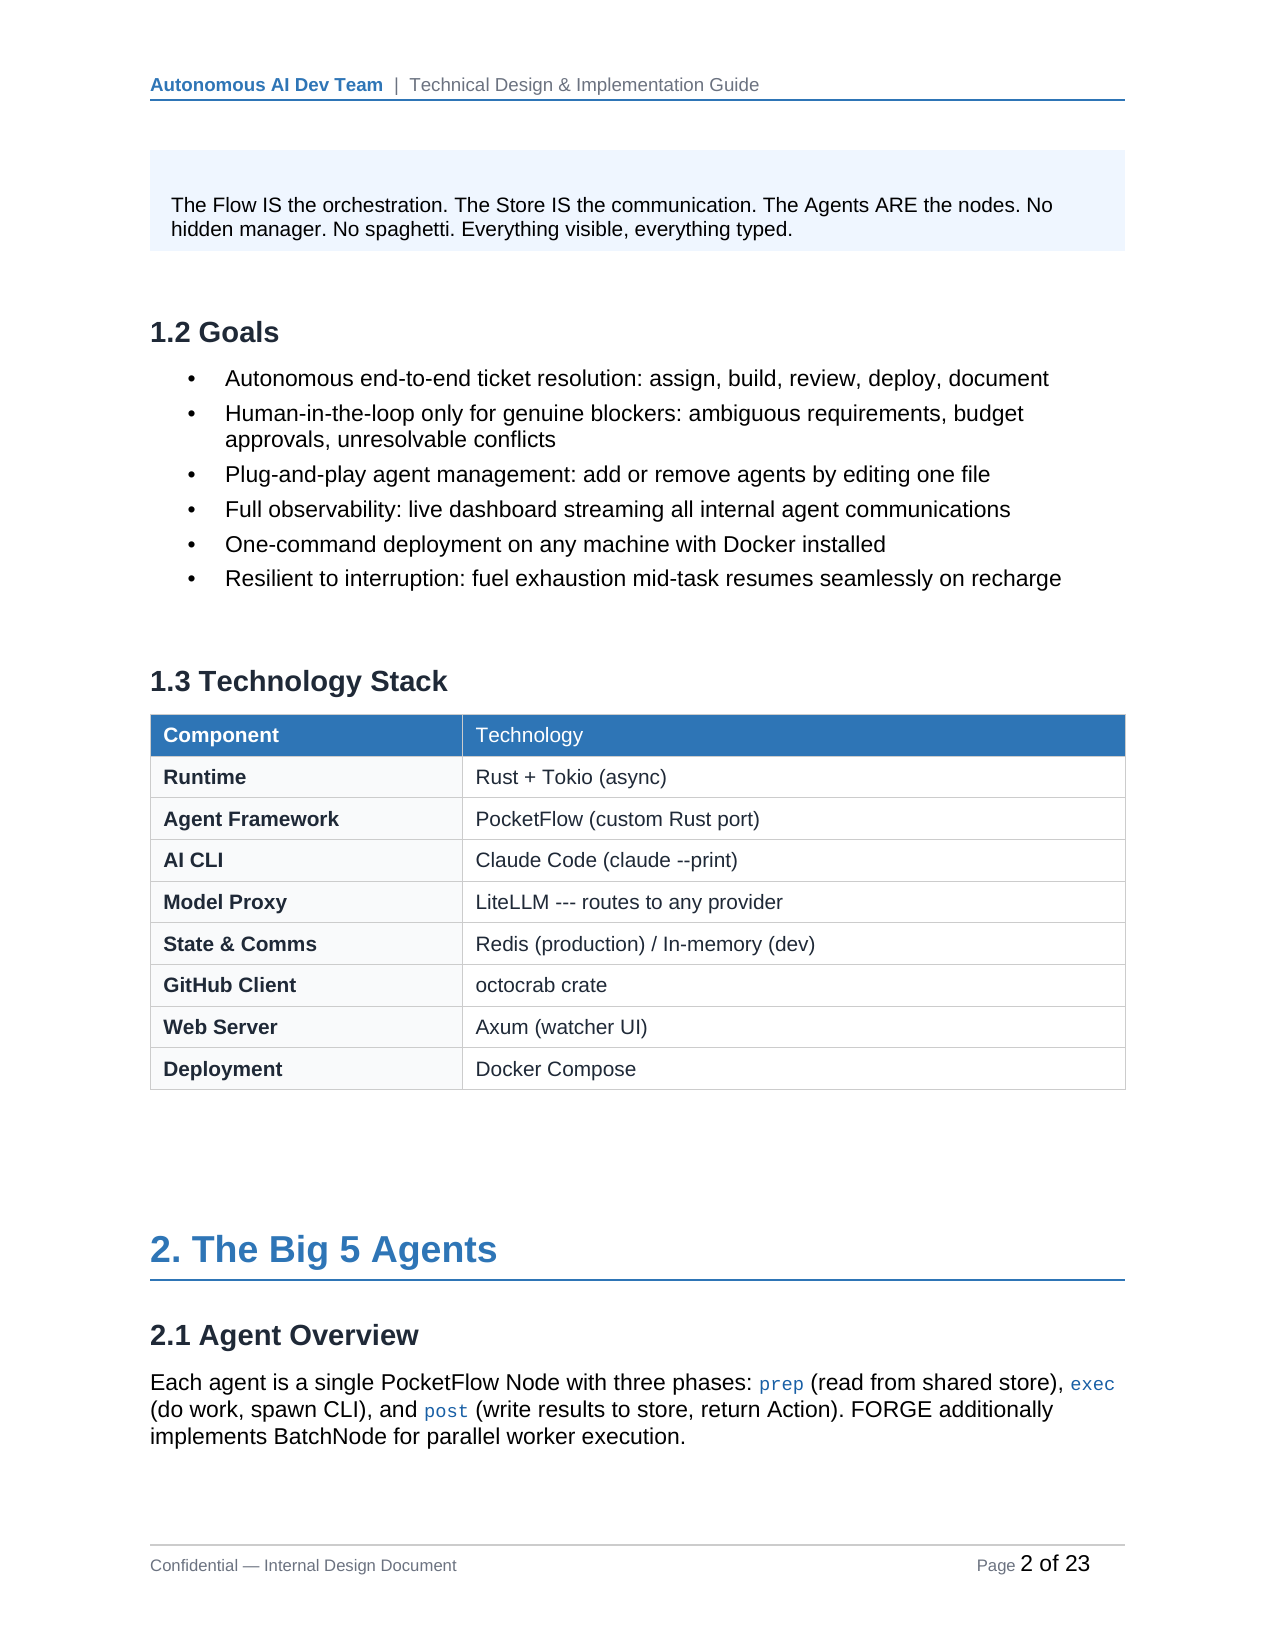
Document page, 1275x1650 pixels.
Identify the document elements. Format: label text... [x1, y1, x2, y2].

table_cell Claude Code (claude --print) [463, 840, 1125, 881]
list Resilient to interruption: fuel exhaustion mid-task resumes seamlessly on recharge [187, 565, 1125, 592]
list Autonomous end-to-end ticket resolution: assign, build, review, deploy, document [187, 365, 1125, 392]
table_cell Axum (watcher UI) [463, 1007, 1125, 1047]
table_cell Web Server [151, 1007, 462, 1047]
table_cell GitHub Client [151, 965, 462, 1006]
table_cell Deployment [151, 1048, 462, 1089]
table_cell Rust + Tokio (async) [463, 757, 1125, 797]
table_cell Model Proxy [151, 882, 462, 922]
list Plug-and-play agent management: add or remove agents by editing one file [187, 461, 1125, 487]
list One-command deployment on any machine with Docker installed [187, 531, 1125, 557]
subtitle 1.2 Goals [150, 315, 1125, 349]
list Human-in-the-loop only for genuine blockers: ambiguous requirements, budget approvals, unresolvable conflicts [187, 400, 1125, 453]
table_header Component [151, 715, 462, 756]
subtitle 1.3 Technology Stack [150, 664, 1125, 697]
table_cell Runtime [151, 757, 462, 797]
table_cell PocketFlow (custom Rust port) [463, 798, 1125, 839]
table_cell Agent Framework [151, 798, 462, 839]
table_cell LiteLLM --- routes to any provider [463, 882, 1125, 922]
table_cell octocrab crate [463, 965, 1125, 1006]
table_cell Docker Compose [463, 1048, 1125, 1089]
text Each agent is a single PocketFlow Node with three phases: prep (read from shared store), exec (do work, spawn CLI), and post (write results to store, return Action). FORGE additionally implements BatchNode for parallel worker execution. [150, 1369, 1125, 1449]
table_cell AI CLI [151, 840, 462, 881]
table_header The Flow IS the orchestration. The Store IS the communication. The Agents ARE the nodes. No hidden manager. No spaghetti. Everything visible, everything typed. [150, 150, 1125, 251]
table_header Technology [463, 715, 1125, 756]
list Full observability: live dashboard streaming all internal agent communications [187, 496, 1125, 522]
table_cell State & Comms [151, 923, 462, 964]
table_cell Redis (production) / In-memory (dev) [463, 923, 1125, 964]
subtitle 2.1 Agent Overview [150, 1318, 1125, 1352]
subtitle 2. The Big 5 Agents [150, 1227, 1125, 1279]
